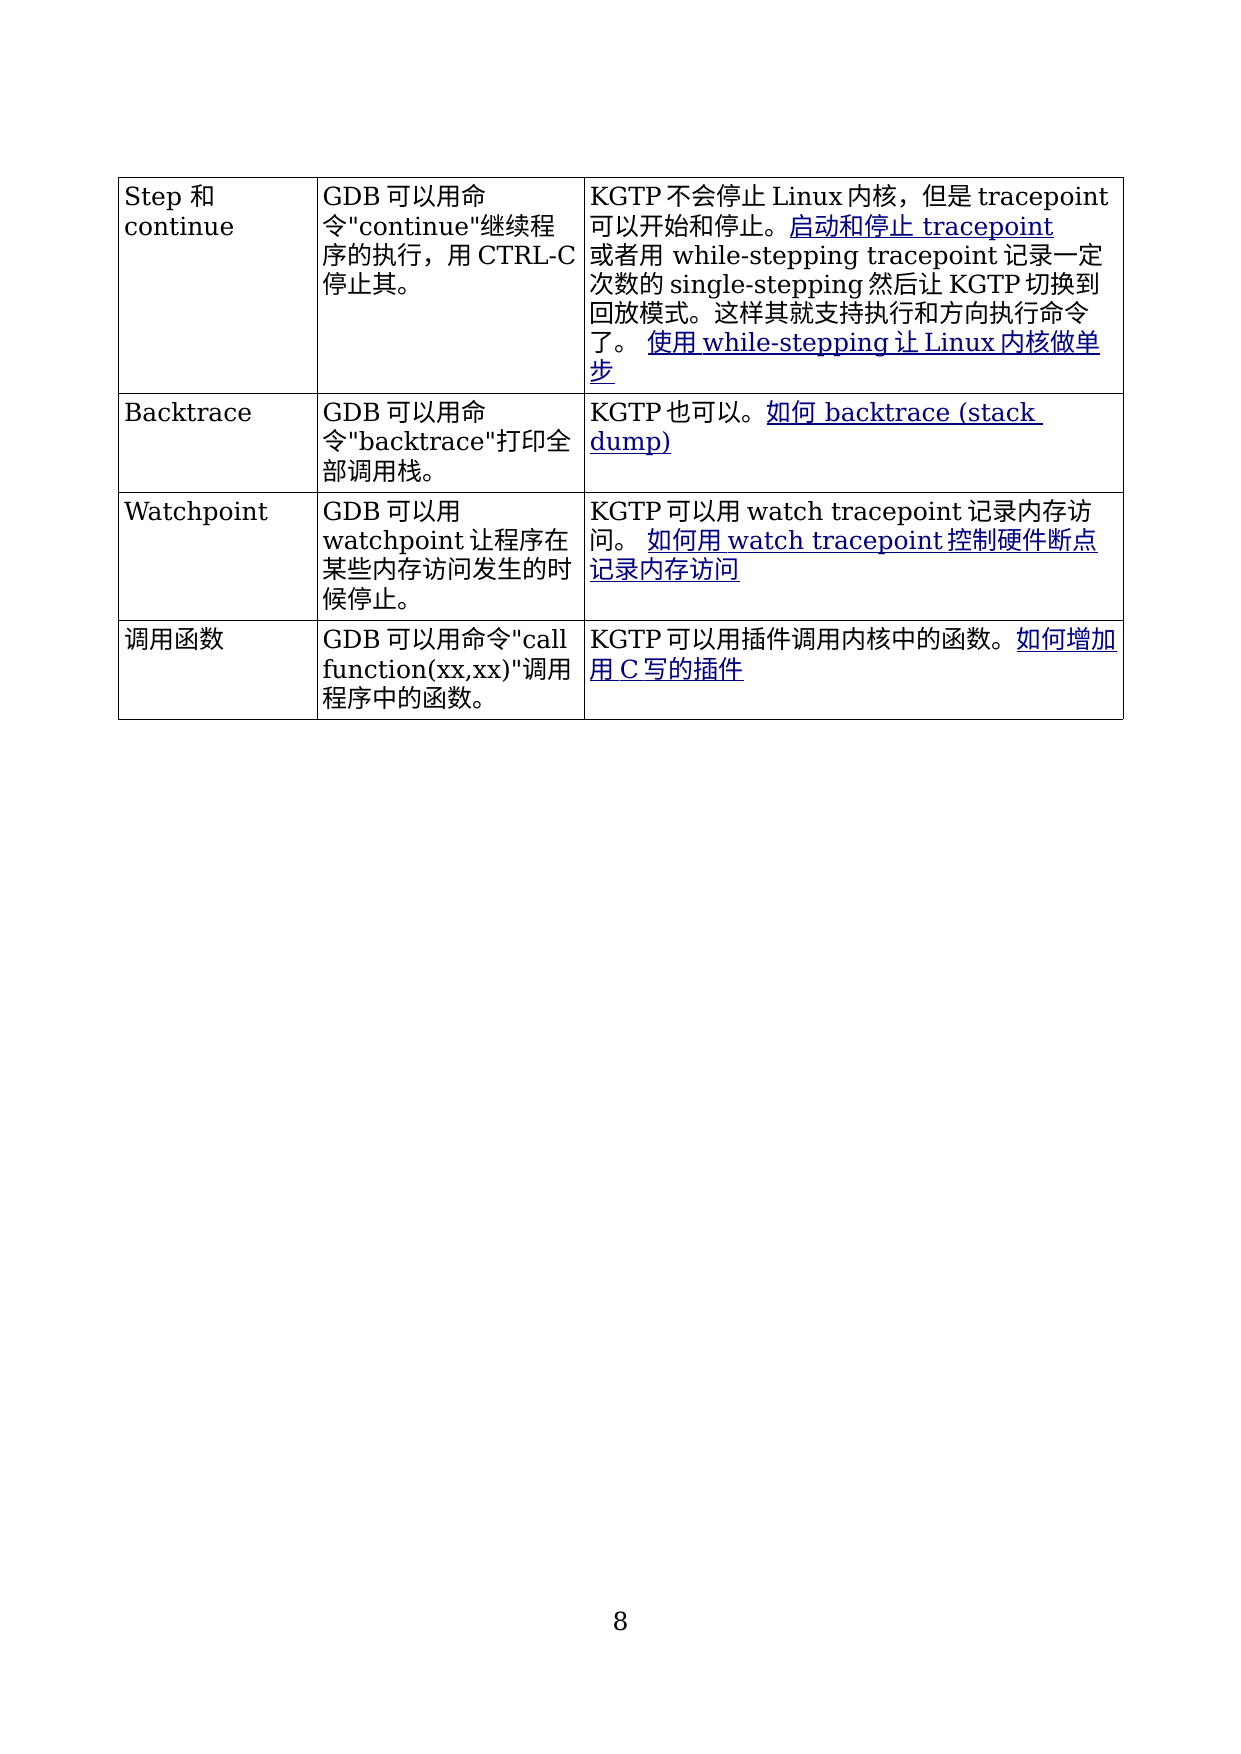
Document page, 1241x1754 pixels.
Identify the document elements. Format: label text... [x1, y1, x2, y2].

table_cell GDB可以用命令"call function(xx,xx)"调用程序中的函数。 [318, 621, 584, 719]
table_cell Step 和 continue [119, 178, 317, 392]
table_cell 调用函数 [119, 621, 317, 719]
table_cell KGTP可以用watch tracepoint记录内存访问。 如何用watch tracepoint控制硬件断点记录内存访问 [585, 493, 1123, 620]
table_cell GDB可以用命令"continue"继续程序的执行，用CTRL-C停止其。 [318, 178, 584, 392]
table_cell GDB可以用watchpoint让程序在某些内存访问发生的时候停止。 [318, 493, 584, 620]
table_cell KGTP不会停止Linux内核，但是tracepoint可以开始和停止。启动和停止 tracepoint 或者用 while-stepping tracepoint记录一定次数的single-stepping然后让KGTP切换到回放模式。这样其就支持执行和方向执行命令了。 使用while-stepping让Linux内核做单步 [585, 178, 1123, 392]
table_cell GDB可以用命令"backtrace"打印全部调用栈。 [318, 394, 584, 492]
table_cell Watchpoint [119, 493, 317, 620]
table_cell Backtrace [119, 394, 317, 492]
table_cell KGTP可以用插件调用内核中的函数。如何增加用C写的插件 [585, 621, 1123, 719]
table_cell KGTP也可以。如何 backtrace (stack dump) [585, 394, 1123, 492]
